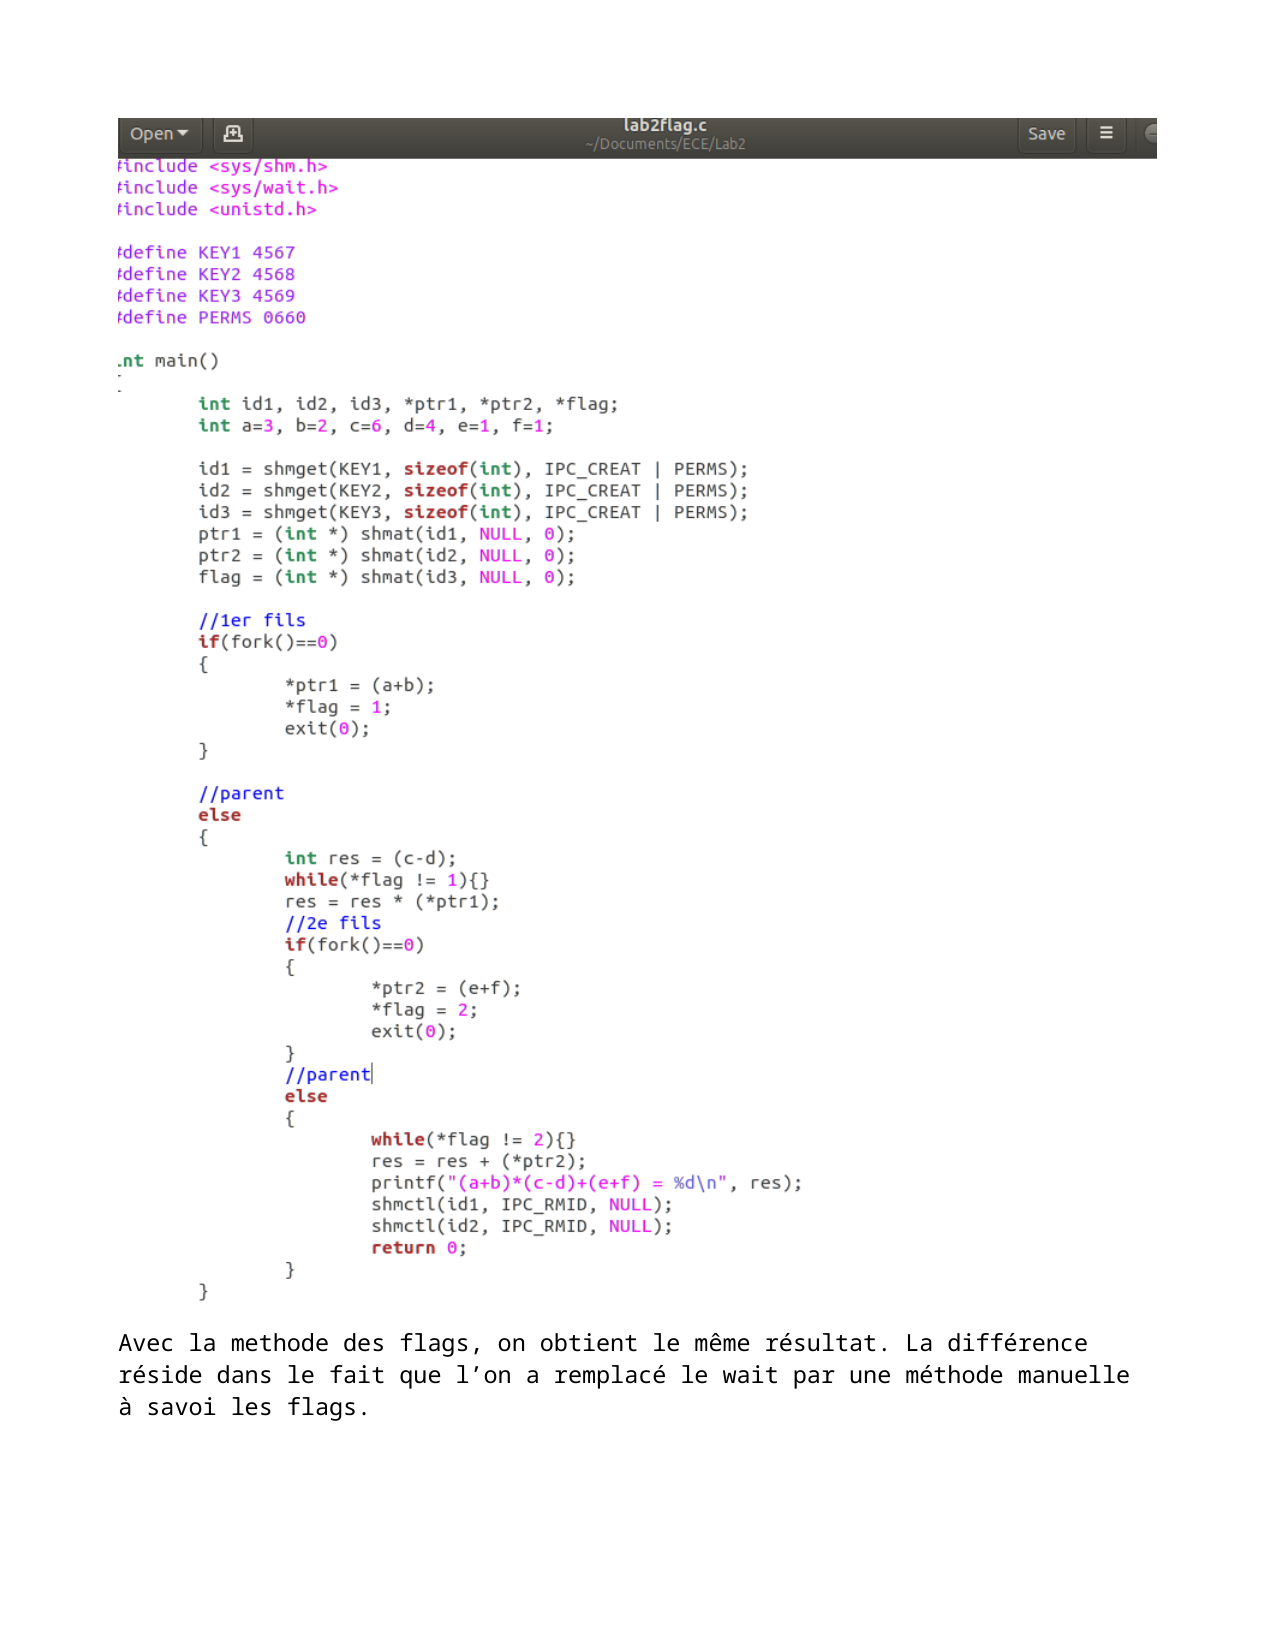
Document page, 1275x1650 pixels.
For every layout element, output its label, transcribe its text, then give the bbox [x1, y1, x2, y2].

picture [118, 118, 1157, 1327]
text Avec la methode des flags, on obtient le même résultat. La différence réside dans le fait que l’on a remplacé le wait par une méthode manuelle à savoi les flags. [118, 1327, 1157, 1422]
